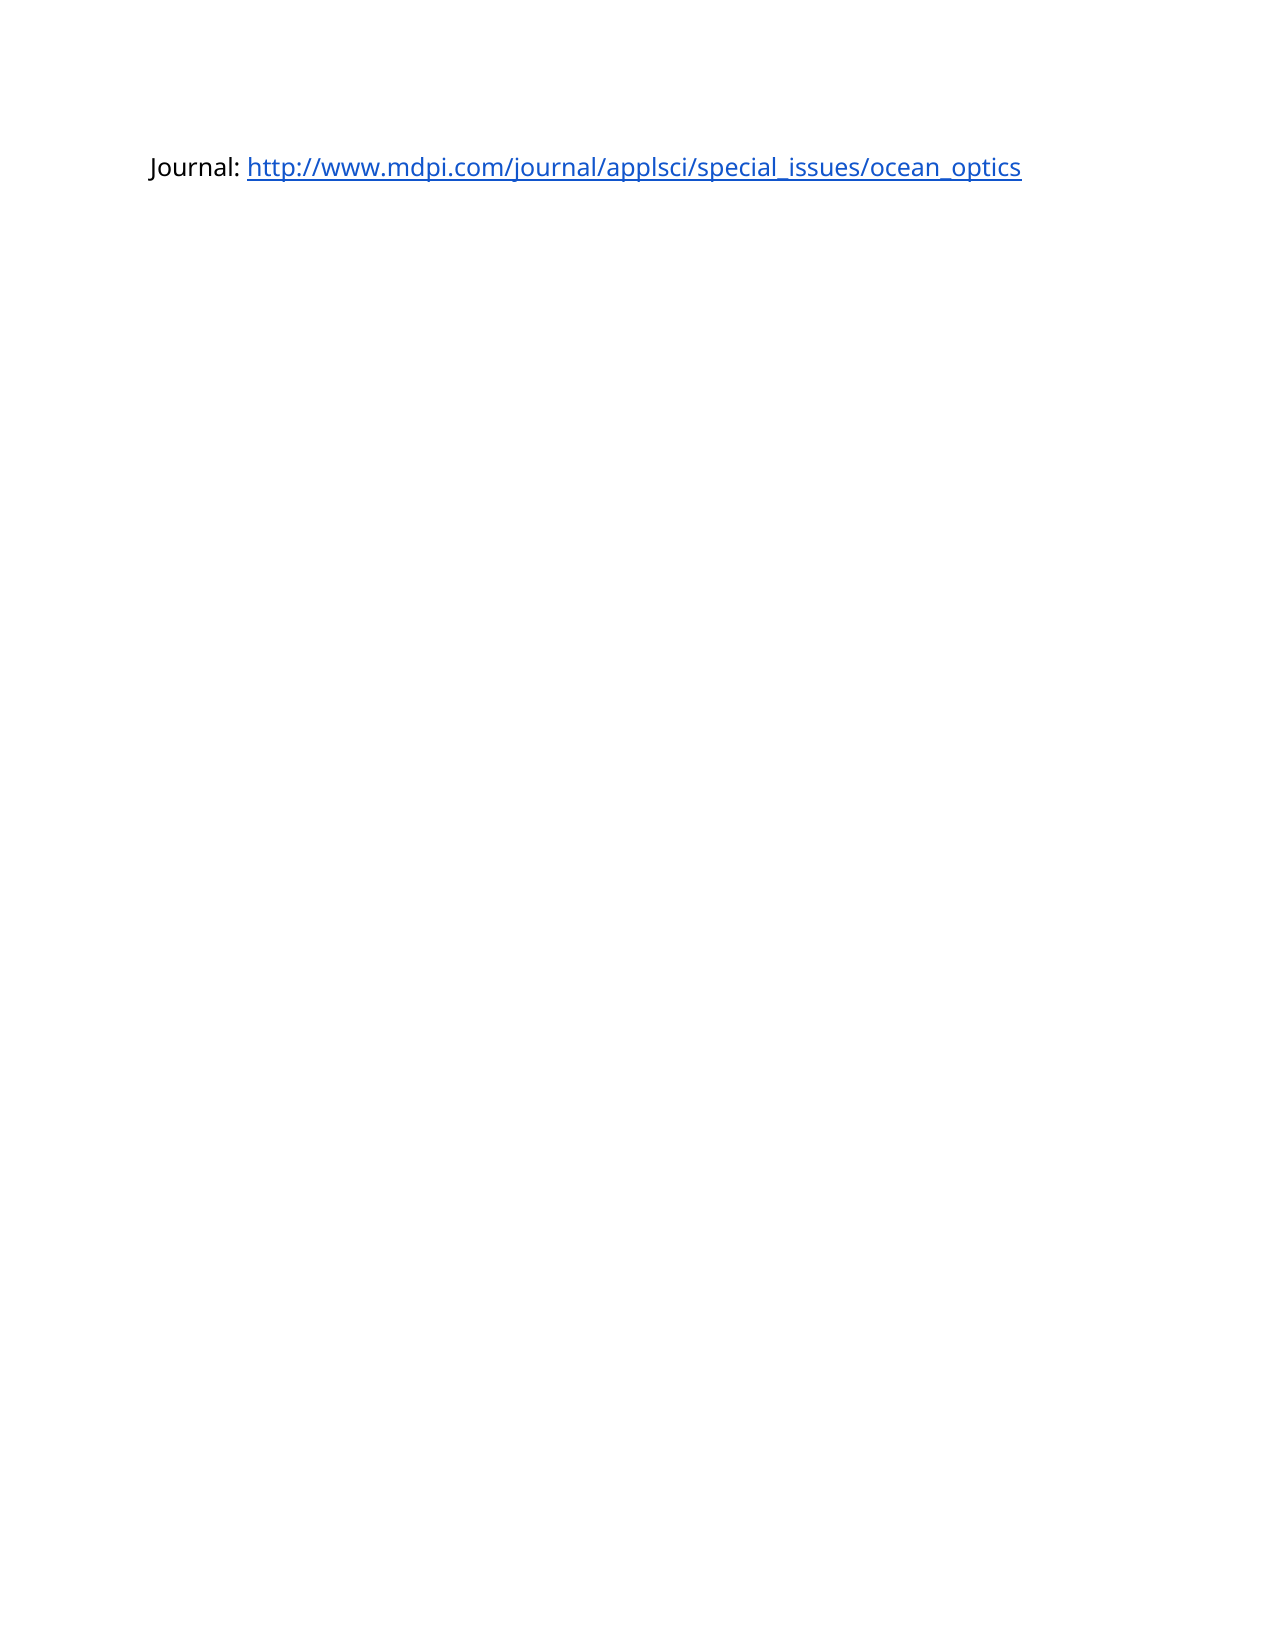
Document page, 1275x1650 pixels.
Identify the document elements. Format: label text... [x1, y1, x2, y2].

text Journal: http://www.mdpi.com/journal/applsci/special_issues/ocean_optics [150, 150, 1125, 184]
